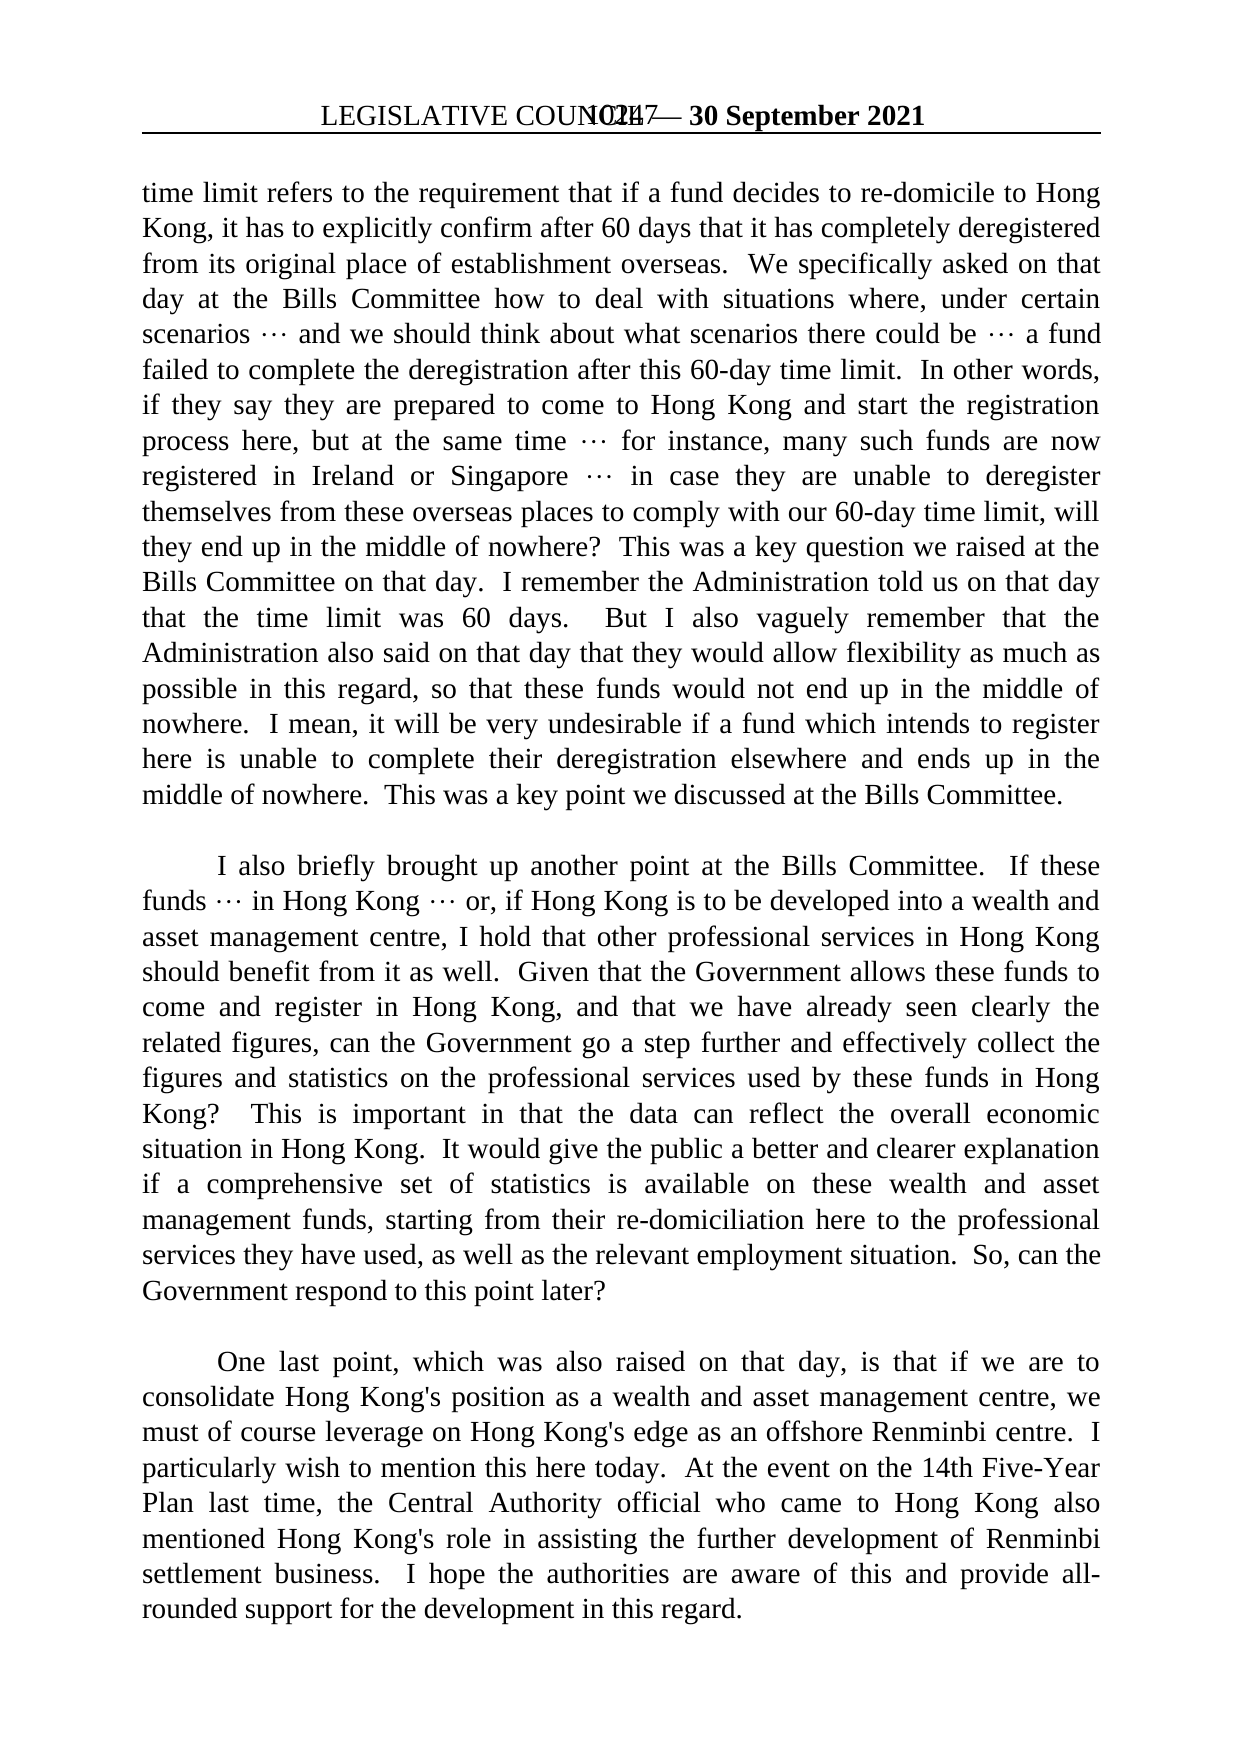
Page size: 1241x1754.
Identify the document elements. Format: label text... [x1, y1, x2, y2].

text I also briefly brought up another point at the Bills Committee. If these funds  in Hong Kong  or, if Hong Kong is to be developed into a wealth and asset management centre, I hold that other professional services in Hong Kong should benefit from it as well. Given that the Government allows these funds to come and register in Hong Kong, and that we have already seen clearly the related figures, can the Government go a step further and effectively collect the figures and statistics on the professional services used by these funds in Hong Kong? This is important in that the data can reflect the overall economic situation in Hong Kong. It would give the public a better and clearer explanation if a comprehensive set of statistics is available on these wealth and asset management funds, starting from their re-domiciliation here to the professional services they have used, as well as the relevant employment situation. So, can the Government respond to this point later? [142, 846, 1101, 1306]
text One last point, which was also raised on that day, is that if we are to consolidate Hong Kong's position as a wealth and asset management centre, we must of course leverage on Hong Kong's edge as an offshore Renminbi centre. I particularly wish to mention this here today. At the event on the 14th Five-Year Plan last time, the Central Authority official who came to Hong Kong also mentioned Hong Kong's role in assisting the further development of Renminbi settlement business. I hope the authorities are aware of this and provide all-‍rounded support for the development in this regard. [142, 1342, 1101, 1625]
text time limit refers to the requirement that if a fund decides to re-domicile to Hong Kong, it has to explicitly confirm after 60 days that it has completely deregistered from its original place of establishment overseas. We specifically asked on that day at the Bills Committee how to deal with situations where, under certain scenarios  and we should think about what scenarios there could be  a fund failed to complete the deregistration after this 60-day time limit. In other words, if they say they are prepared to come to Hong Kong and start the registration process here, but at the same time  for instance, many such funds are now registered in Ireland or Singapore  in case they are unable to deregister themselves from these overseas places to comply with our 60-day time limit, will they end up in the middle of nowhere? This was a key question we raised at the Bills Committee on that day. I remember the Administration told us on that day that the time limit was 60 days. But I also vaguely remember that the Administration also said on that day that they would allow flexibility as much as possible in this regard, so that these funds would not end up in the middle of nowhere. I mean, it will be very undesirable if a fund which intends to register here is unable to complete their deregistration elsewhere and ends up in the middle of nowhere. This was a key point we discussed at the Bills Committee. [142, 173, 1101, 811]
